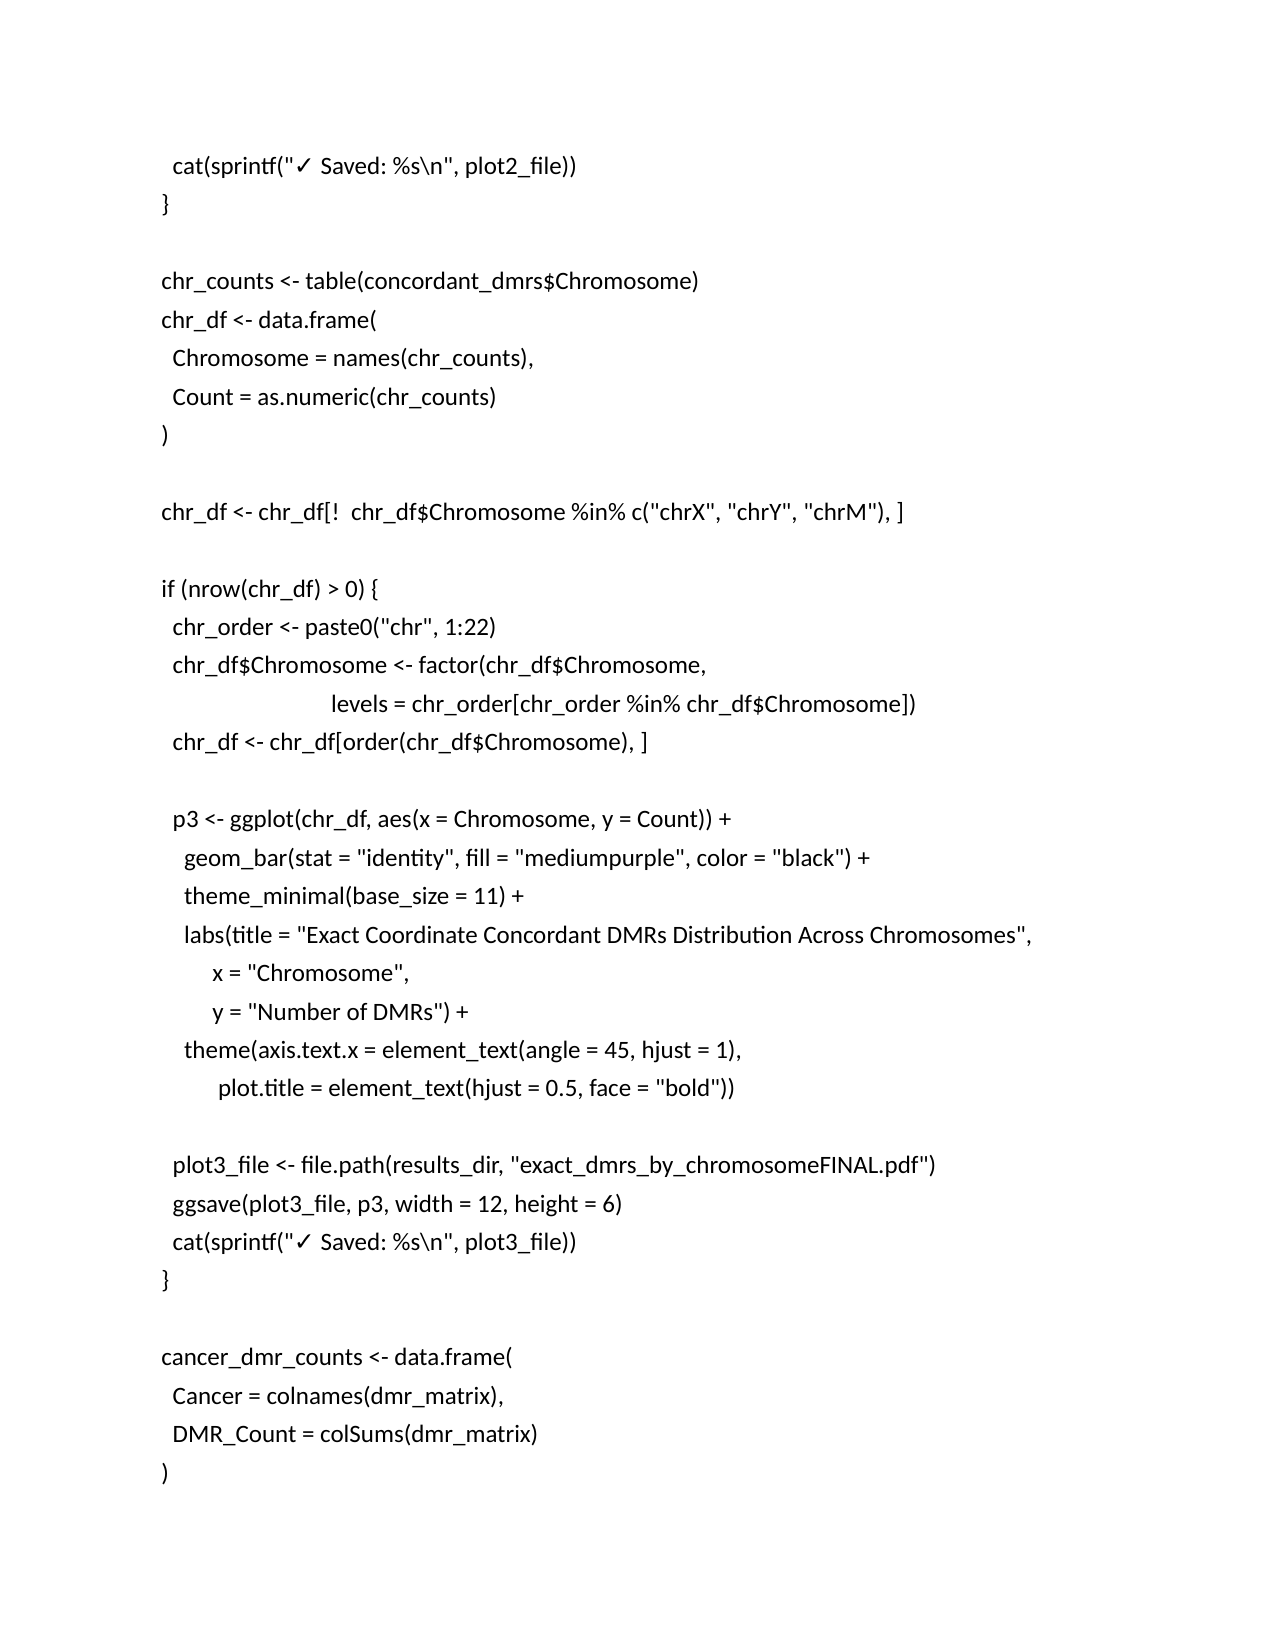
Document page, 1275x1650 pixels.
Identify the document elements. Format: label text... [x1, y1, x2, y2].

text labs(title = "Exact Coordinate Concordant DMRs Distribution Across Chromosomes", [150, 919, 1125, 949]
text geom_bar(stat = "identity", fill = "mediumpurple", color = "black") + [150, 842, 1125, 872]
text p3 <- ggplot(chr_df, aes(x = Chromosome, y = Count)) + [150, 803, 1125, 834]
text theme(axis.text.x = element_text(angle = 45, hjust = 1), [150, 1034, 1125, 1064]
text if (nrow(chr_df) > 0) { [150, 573, 1125, 603]
text chr_order <- paste0("chr", 1:22) [150, 611, 1125, 642]
text ) [150, 1457, 1125, 1487]
text cat(sprintf("✓ Saved: %s\n", plot3_file)) [150, 1226, 1125, 1257]
text Count = as.numeric(chr_counts) [150, 381, 1125, 411]
text chr_counts <- table(concordant_dmrs$Chromosome) [150, 265, 1125, 296]
text Chromosome = names(chr_counts), [150, 342, 1125, 373]
text theme_minimal(base_size = 11) + [150, 880, 1125, 911]
text ) [150, 419, 1125, 449]
text levels = chr_order[chr_order %in% chr_df$Chromosome]) [150, 688, 1125, 719]
text chr_df <- data.frame( [150, 304, 1125, 334]
text Cancer = colnames(dmr_matrix), [150, 1380, 1125, 1411]
text } [150, 1265, 1125, 1295]
text y = "Number of DMRs") + [150, 996, 1125, 1026]
text cat(sprintf("✓ Saved: %s\n", plot2_file)) [150, 150, 1125, 181]
text ggsave(plot3_file, p3, width = 12, height = 6) [150, 1188, 1125, 1218]
text chr_df <- chr_df[order(chr_df$Chromosome), ] [150, 727, 1125, 757]
text chr_df$Chromosome <- factor(chr_df$Chromosome, [150, 650, 1125, 680]
text chr_df <- chr_df[! chr_df$Chromosome %in% c("chrX", "chrY", "chrM"), ] [150, 496, 1125, 526]
text DMR_Count = colSums(dmr_matrix) [150, 1418, 1125, 1449]
text cancer_dmr_counts <- data.frame( [150, 1342, 1125, 1372]
text } [150, 188, 1125, 219]
text x = "Chromosome", [150, 957, 1125, 988]
text plot3_file <- file.path(results_dir, "exact_dmrs_by_chromosomeFINAL.pdf") [150, 1149, 1125, 1180]
text plot.title = element_text(hjust = 0.5, face = "bold")) [150, 1072, 1125, 1103]
